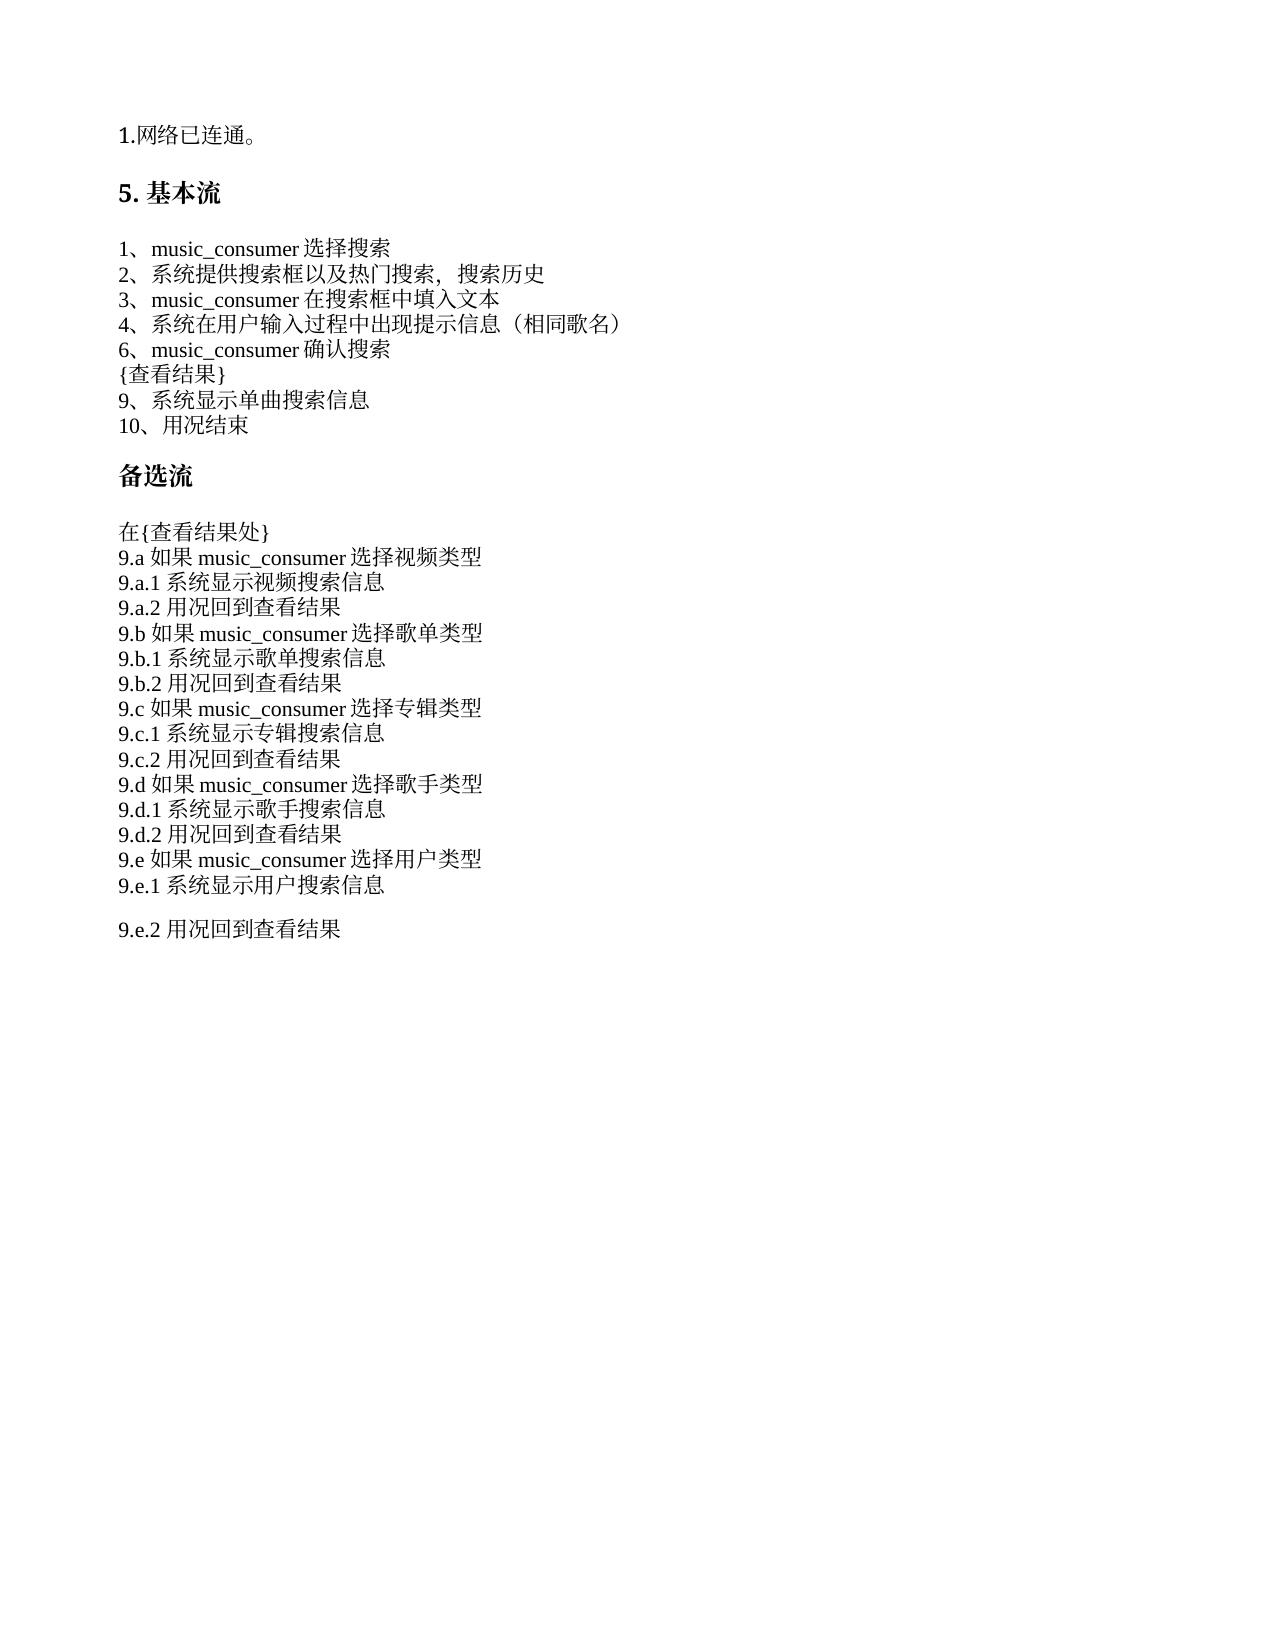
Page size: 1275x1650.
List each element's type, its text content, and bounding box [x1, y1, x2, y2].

text 9.b.2 用况回到查看结果 [118, 671, 1157, 696]
text 9、系统显示单曲搜索信息 [118, 388, 1157, 413]
text 1.网络已连通。 [118, 118, 1157, 150]
text 4、系统在用户输入过程中出现提示信息（相同歌名） [118, 312, 1157, 337]
text 9.d.2 用况回到查看结果 [118, 822, 1157, 847]
text 5. 基本流 [118, 173, 1157, 209]
text 6、music_consumer确认搜索 [118, 337, 1157, 362]
text 9.e 如果music_consumer选择用户类型 [118, 847, 1157, 873]
text 2、系统提供搜索框以及热门搜索，搜索历史 [118, 262, 1157, 287]
text 9.d 如果music_consumer选择歌手类型 [118, 772, 1157, 797]
text 9.a.1 系统显示视频搜索信息 [118, 570, 1157, 595]
text 9.c.1 系统显示专辑搜索信息 [118, 721, 1157, 747]
text 1、music_consumer选择搜索 [118, 236, 1157, 262]
text {查看结果} [118, 362, 1157, 388]
text 9.b 如果music_consumer选择歌单类型 [118, 621, 1157, 646]
text 9.d.1 系统显示歌手搜索信息 [118, 797, 1157, 822]
text 10、用况结束 [118, 413, 1157, 438]
text 在{查看结果处} [118, 520, 1157, 545]
text 9.a.2 用况回到查看结果 [118, 595, 1157, 621]
text 3、music_consumer在搜索框中填入文本 [118, 287, 1157, 312]
text 9.c.2 用况回到查看结果 [118, 747, 1157, 772]
text 9.e.1 系统显示用户搜索信息 [118, 873, 1157, 898]
text 9.b.1 系统显示歌单搜索信息 [118, 646, 1157, 671]
text 备选流 [118, 457, 1157, 493]
text 9.a 如果music_consumer选择视频类型 [118, 545, 1157, 570]
text 9.c 如果music_consumer选择专辑类型 [118, 696, 1157, 721]
text 9.e.2 用况回到查看结果 [118, 917, 1157, 942]
